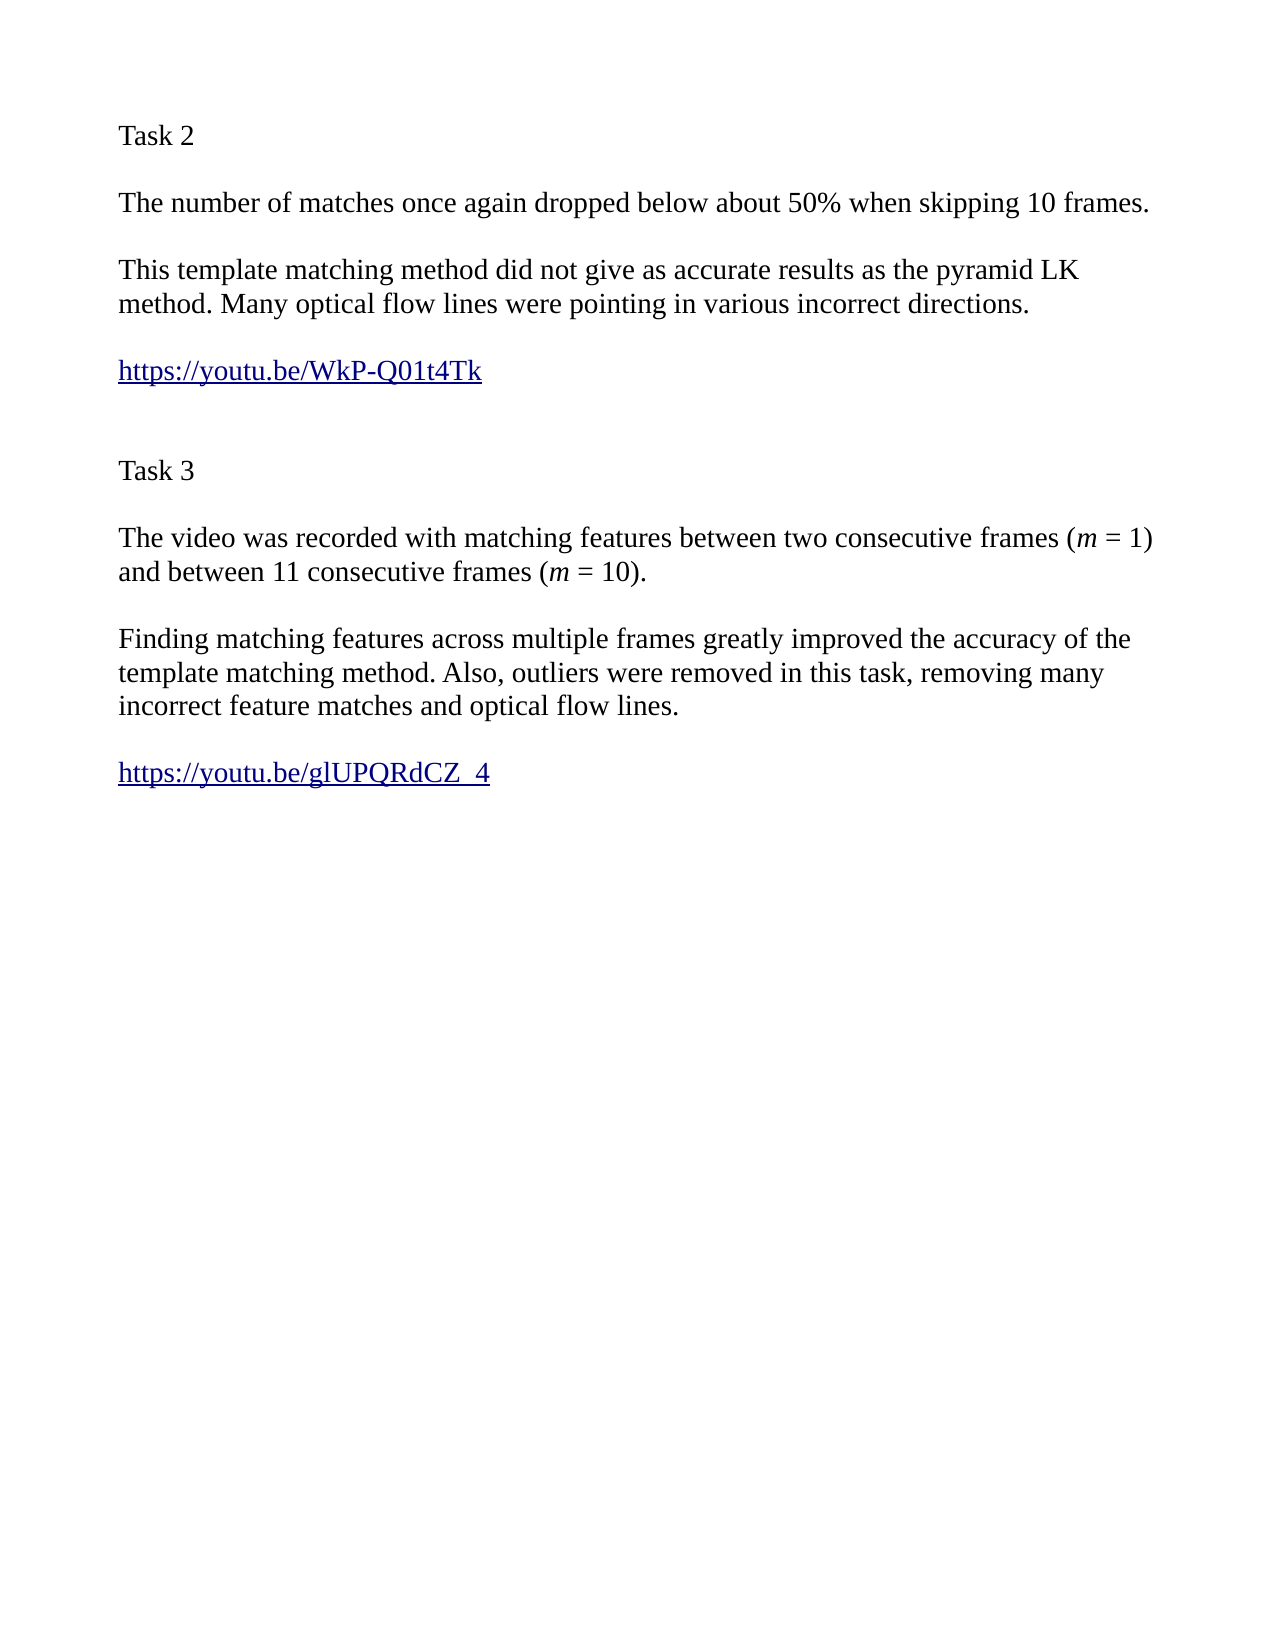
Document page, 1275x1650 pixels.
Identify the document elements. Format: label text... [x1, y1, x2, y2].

text This template matching method did not give as accurate results as the pyramid LK method. Many optical flow lines were pointing in various incorrect directions. [118, 252, 1157, 319]
text Task 3 [118, 453, 1157, 487]
text The number of matches once again dropped below about 50% when skipping 10 frames. [118, 185, 1157, 219]
text https://youtu.be/WkP-Q01t4Tk [118, 353, 1157, 386]
text Finding matching features across multiple frames greatly improved the accuracy of the template matching method. Also, outliers were removed in this task, removing many incorrect feature matches and optical flow lines. [118, 621, 1157, 722]
text https://youtu.be/glUPQRdCZ_4 [118, 755, 1157, 789]
text Task 2 [118, 118, 1157, 152]
text The video was recorded with matching features between two consecutive frames (m = 1) and between 11 consecutive frames (m = 10). [118, 521, 1157, 588]
